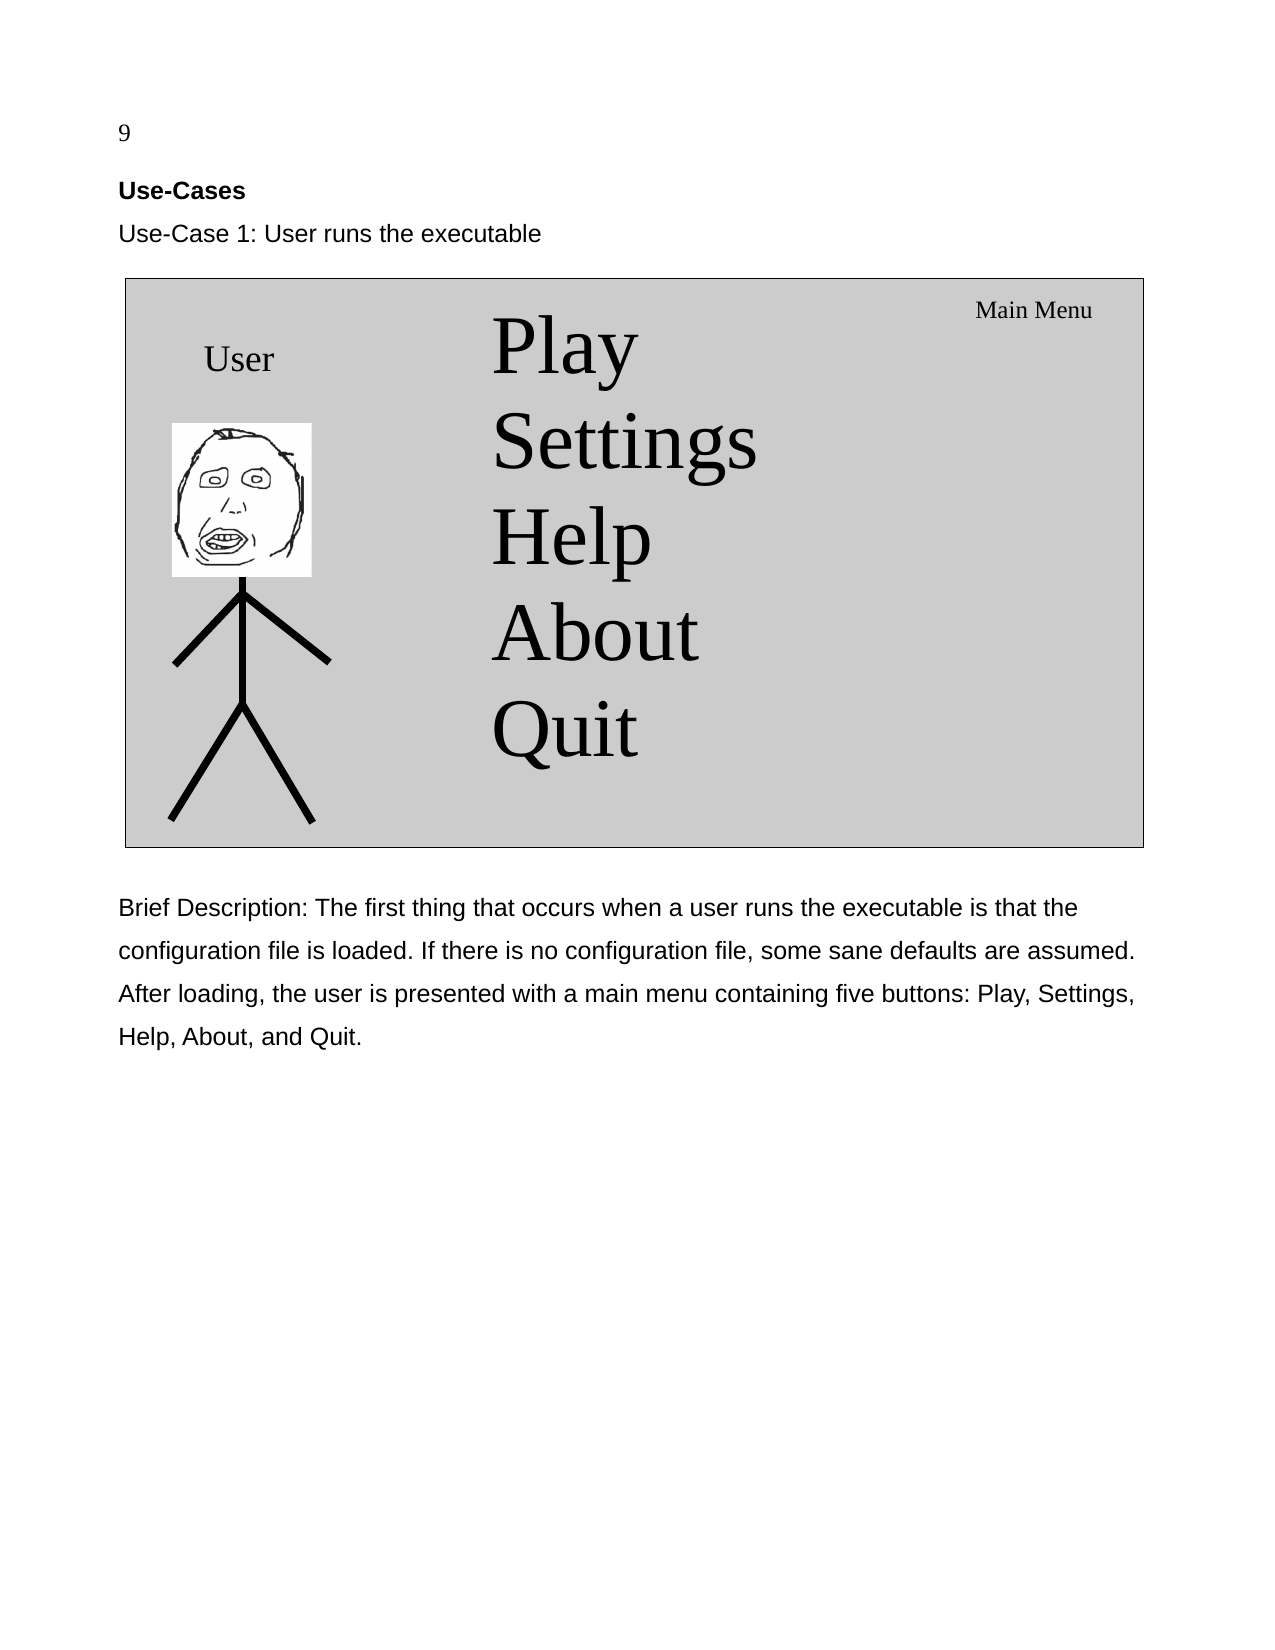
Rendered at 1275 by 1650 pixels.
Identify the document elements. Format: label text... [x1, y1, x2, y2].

picture [171, 423, 312, 577]
text Use-Case 1: User runs the executable [118, 219, 1157, 248]
text Use-Cases [118, 176, 1157, 205]
text Brief Description: The first thing that occurs when a user runs the executable is that the configuration file is loaded. If there is no configuration file, some sane defaults are assumed. After loading, the user is presented with a main menu containing five buttons: Play, Settings, Help, About, and Quit. [118, 893, 1157, 1051]
